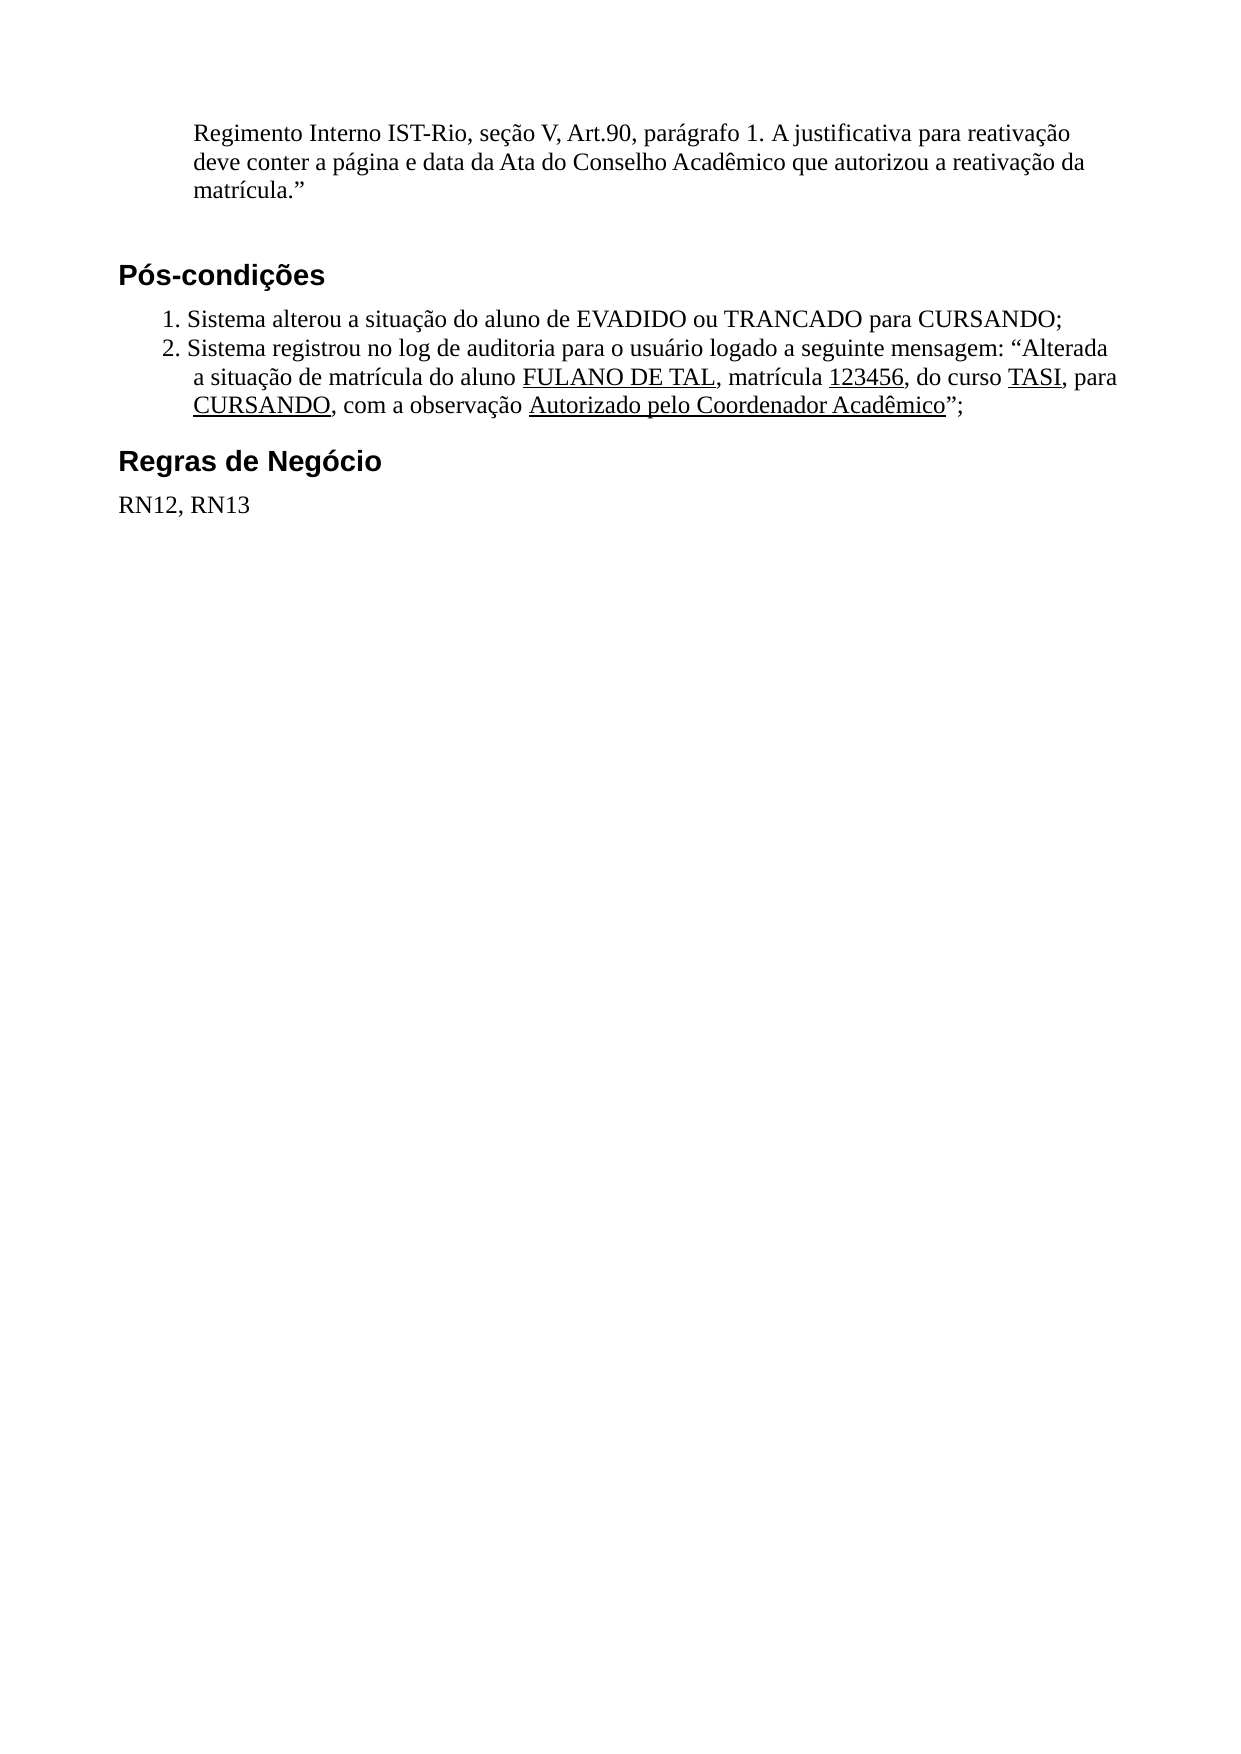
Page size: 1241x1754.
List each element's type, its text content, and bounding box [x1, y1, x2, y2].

list Sistema alterou a situação do aluno de EVADIDO ou TRANCADO para CURSANDO; [156, 304, 1122, 333]
subtitle Regras de Negócio [118, 444, 1122, 478]
subtitle Pós-condições [118, 258, 1122, 292]
text RN12, RN13 [118, 490, 1122, 519]
list Regimento Interno IST-Rio, seção V, Art.90, parágrafo 1. A justificativa para reativação deve conter a página e data da Ata do Conselho Acadêmico que autorizou a reativação da matrícula.” [156, 118, 1122, 204]
list Sistema registrou no log de auditoria para o usuário logado a seguinte mensagem: “Alterada a situação de matrícula do aluno FULANO DE TAL, matrícula 123456, do curso TASI, para CURSANDO, com a observação Autorizado pelo Coordenador Acadêmico”; [156, 333, 1122, 419]
